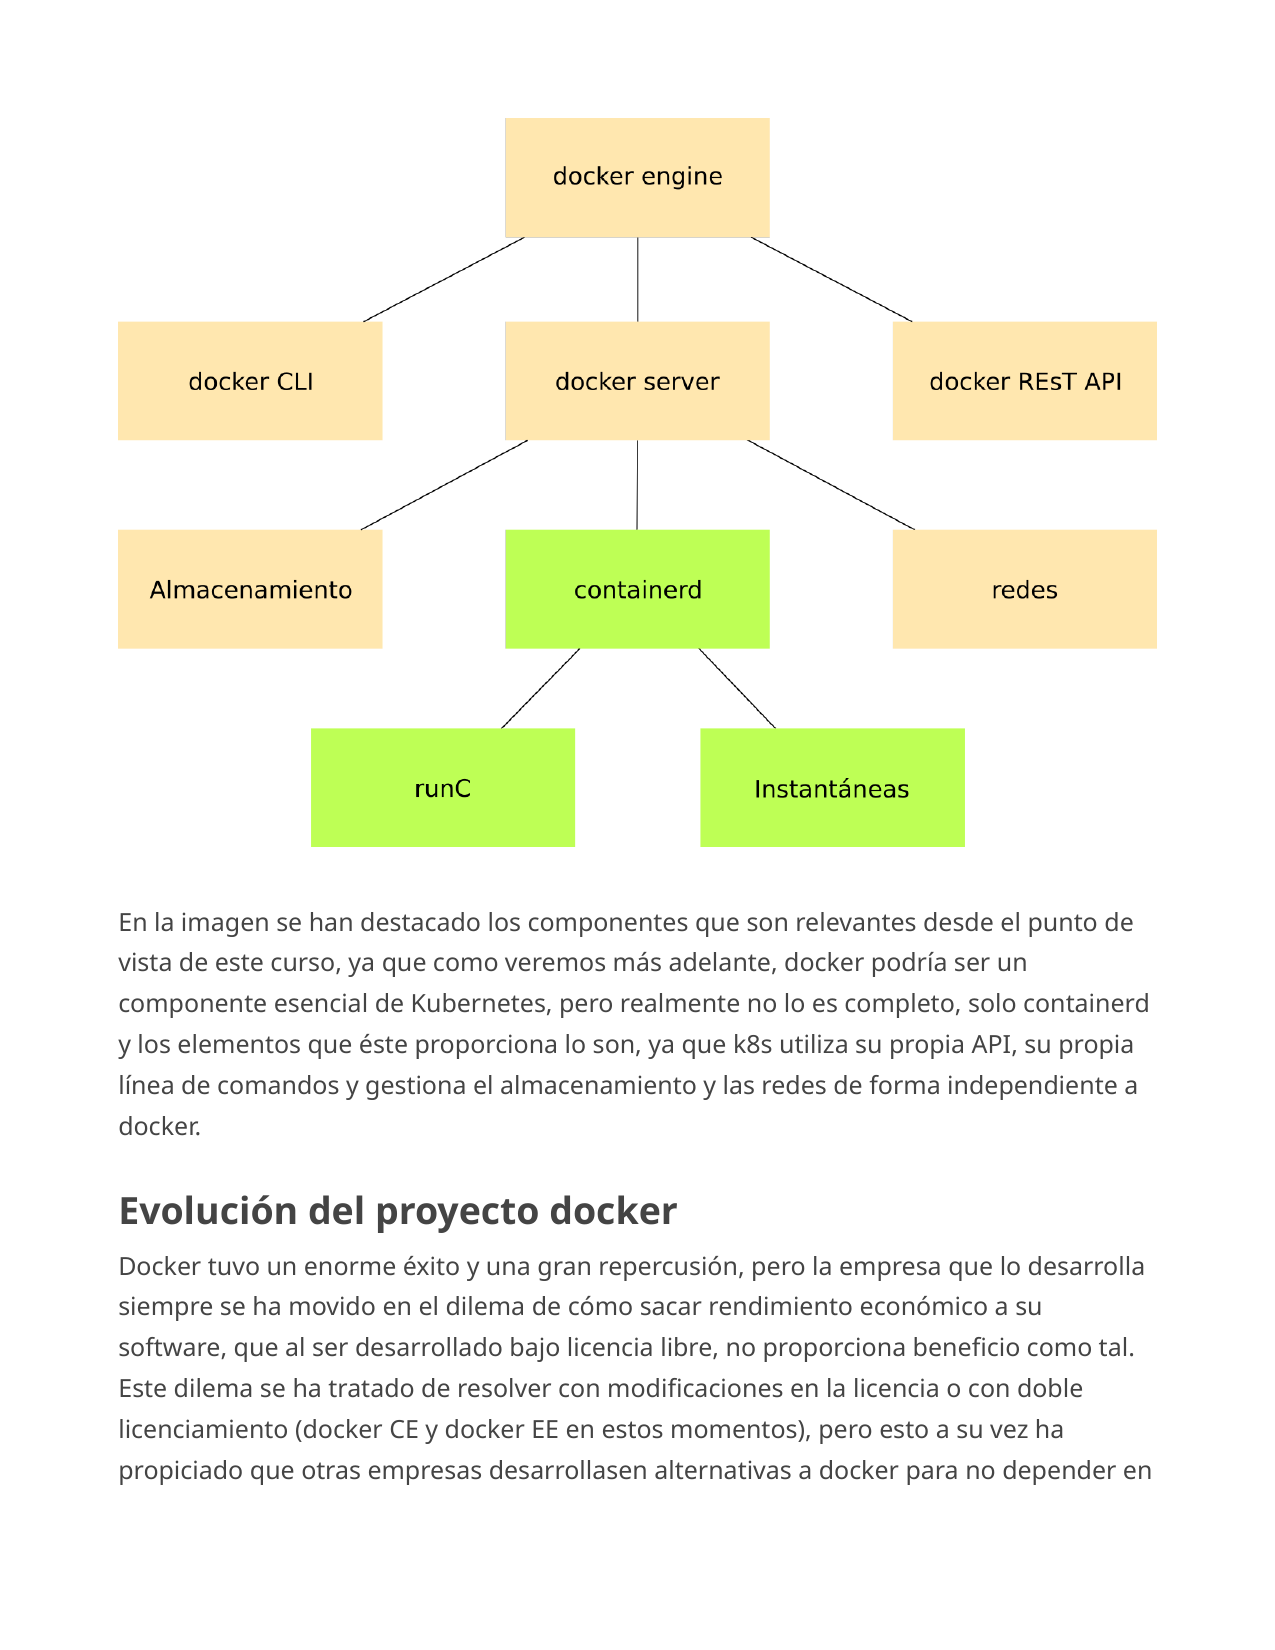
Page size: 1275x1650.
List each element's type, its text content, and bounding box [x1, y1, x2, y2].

text Docker tuvo un enorme éxito y una gran repercusión, pero la empresa que lo desarrolla siempre se ha movido en el dilema de cómo sacar rendimiento económico a su software, que al ser desarrollado bajo licencia libre, no proporciona beneficio como tal. Este dilema se ha tratado de resolver con modificaciones en la licencia o con doble licenciamiento (docker CE y docker EE en estos momentos), pero esto a su vez ha propiciado que otras empresas desarrollasen alternativas a docker para no depender en [118, 1248, 1157, 1486]
text En la imagen se han destacado los componentes que son relevantes desde el punto de vista de este curso, ya que como veremos más adelante, docker podría ser un componente esencial de Kubernetes, pero realmente no lo es completo, solo containerd y los elementos que éste proporciona lo son, ya que k8s utiliza su propia API, su propia línea de comandos y gestiona el almacenamiento y las redes de forma independiente a docker. [118, 904, 1157, 1142]
subtitle Evolución del proyecto docker [118, 1184, 1157, 1236]
picture [118, 118, 1157, 847]
